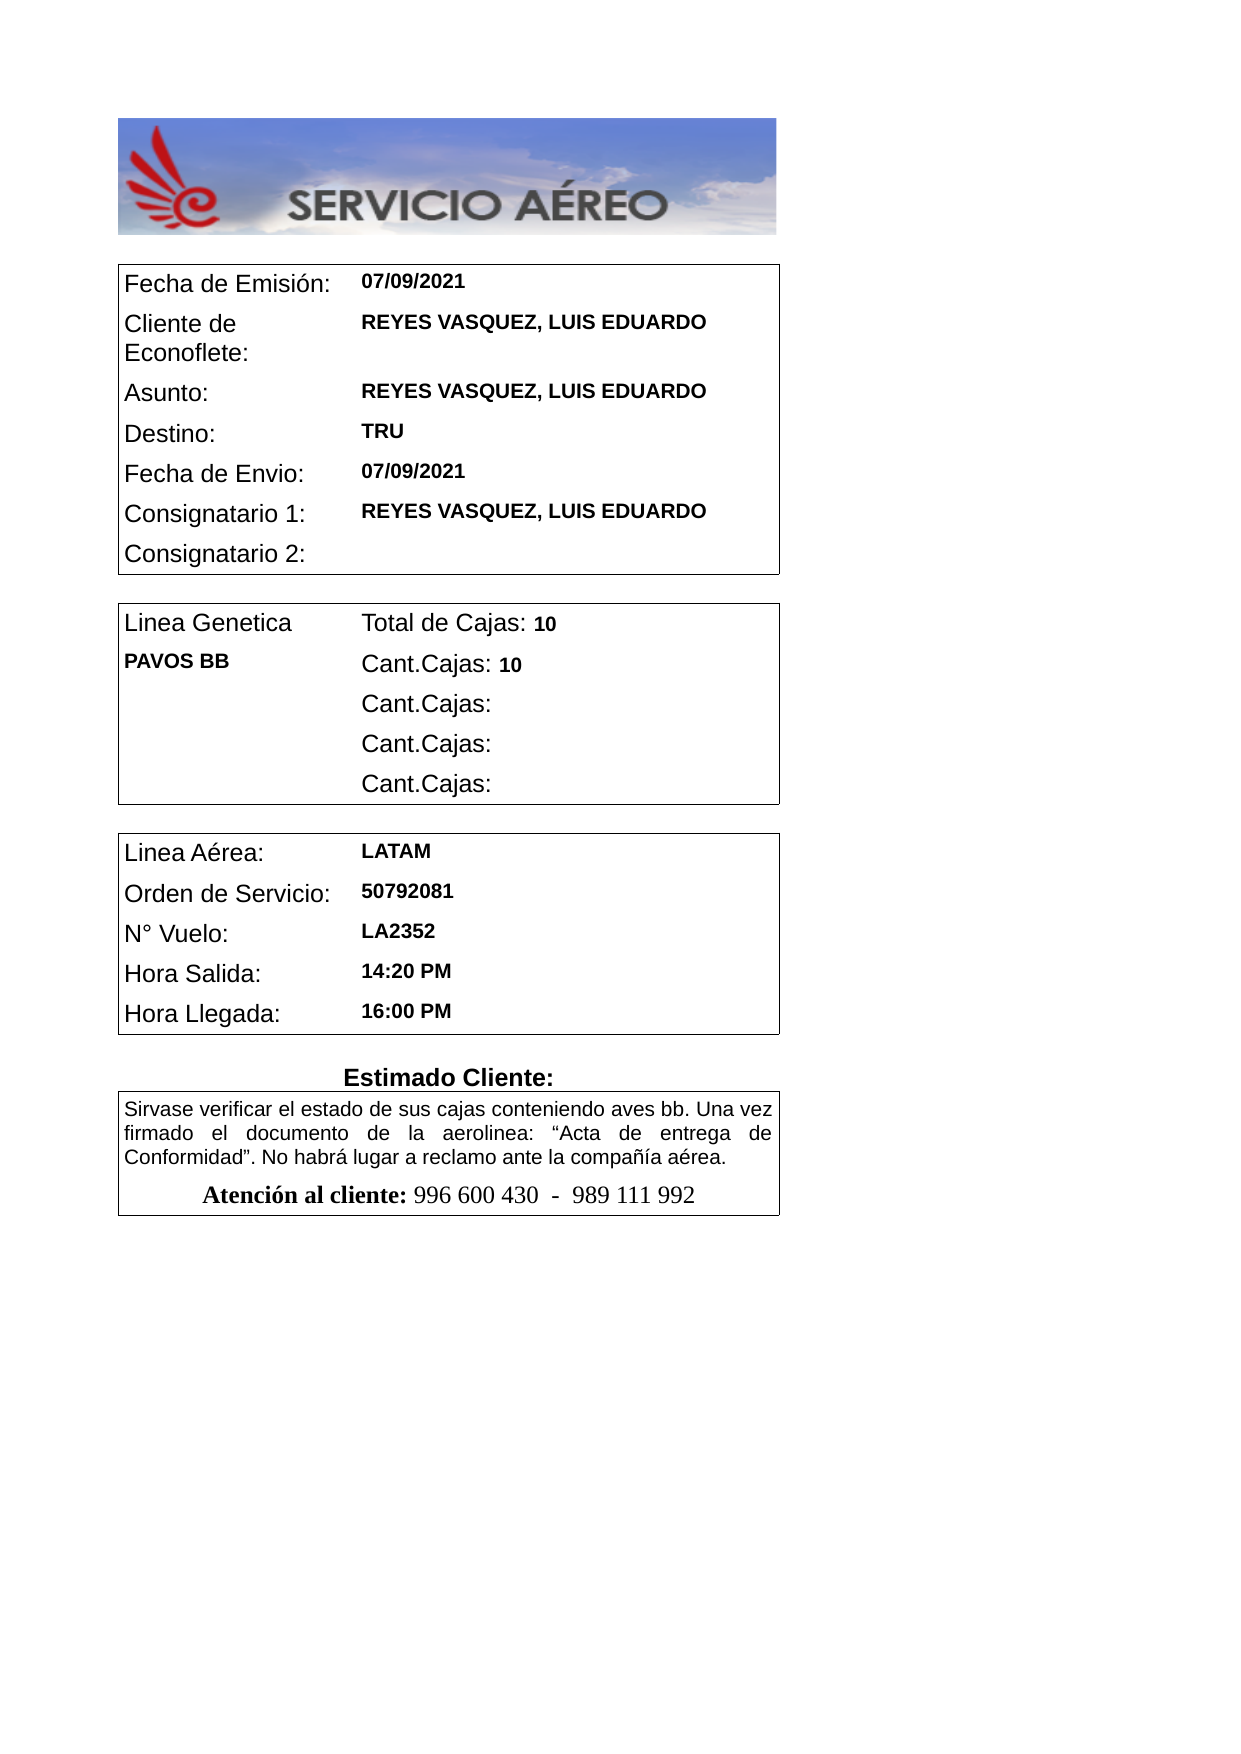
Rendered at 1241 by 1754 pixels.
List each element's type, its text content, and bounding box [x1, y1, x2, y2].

table_cell [356, 534, 779, 574]
table_cell Cant.Cajas: [356, 764, 779, 804]
table_cell N° Vuelo: [119, 913, 356, 953]
table_cell REYES VASQUEZ, LUIS EDUARDO [356, 373, 779, 413]
table_cell Orden de Servicio: [119, 873, 356, 913]
table_cell Atención al cliente: 996 600 430 - 989 111 992 [119, 1175, 779, 1215]
table_cell Destino: [119, 413, 356, 453]
table_cell Hora Salida: [119, 953, 356, 993]
table_cell PAVOS BB [119, 643, 356, 683]
table_cell REYES VASQUEZ, LUIS EDUARDO [356, 304, 779, 373]
table_cell Asunto: [119, 373, 356, 413]
table_cell LA2352 [356, 913, 779, 953]
table_cell [356, 575, 779, 603]
table_cell Cant.Cajas: [356, 683, 779, 723]
table_cell Cliente de Econoflete: [119, 304, 356, 373]
table_cell Consignatario 2: [119, 534, 356, 574]
table_cell [118, 575, 356, 603]
table_cell TRU [356, 413, 779, 453]
table_cell [119, 683, 356, 723]
table_cell [118, 805, 356, 833]
table_cell Cant.Cajas: [356, 723, 779, 763]
table_cell [119, 764, 356, 804]
table_cell REYES VASQUEZ, LUIS EDUARDO [356, 493, 779, 533]
table_cell [119, 723, 356, 763]
table_header Fecha de Emisión: [119, 265, 356, 304]
table_cell Sirvase verificar el estado de sus cajas conteniendo aves bb. Una vez firmado el documento de la aerolinea: “Acta de entrega de Conformidad”. No habrá lugar a reclamo ante la compañía aérea. [119, 1092, 779, 1175]
table_cell Linea Aérea: [119, 834, 356, 873]
picture [118, 118, 777, 235]
table_header 07/09/2021 [356, 265, 779, 304]
table_cell [356, 805, 779, 833]
table_cell 14:20 PM [356, 953, 779, 993]
table_cell 07/09/2021 [356, 453, 779, 493]
table_cell Total de Cajas: 10 [356, 604, 779, 643]
table_cell Estimado Cliente: [118, 1035, 779, 1091]
table_cell Linea Genetica [119, 604, 356, 643]
table_cell Consignatario 1: [119, 493, 356, 533]
table_cell Cant.Cajas: 10 [356, 643, 779, 683]
table_cell 50792081 [356, 873, 779, 913]
table_cell LATAM [356, 834, 779, 873]
table_cell Hora Llegada: [119, 994, 356, 1034]
table_cell 16:00 PM [356, 994, 779, 1034]
table_cell Fecha de Envio: [119, 453, 356, 493]
